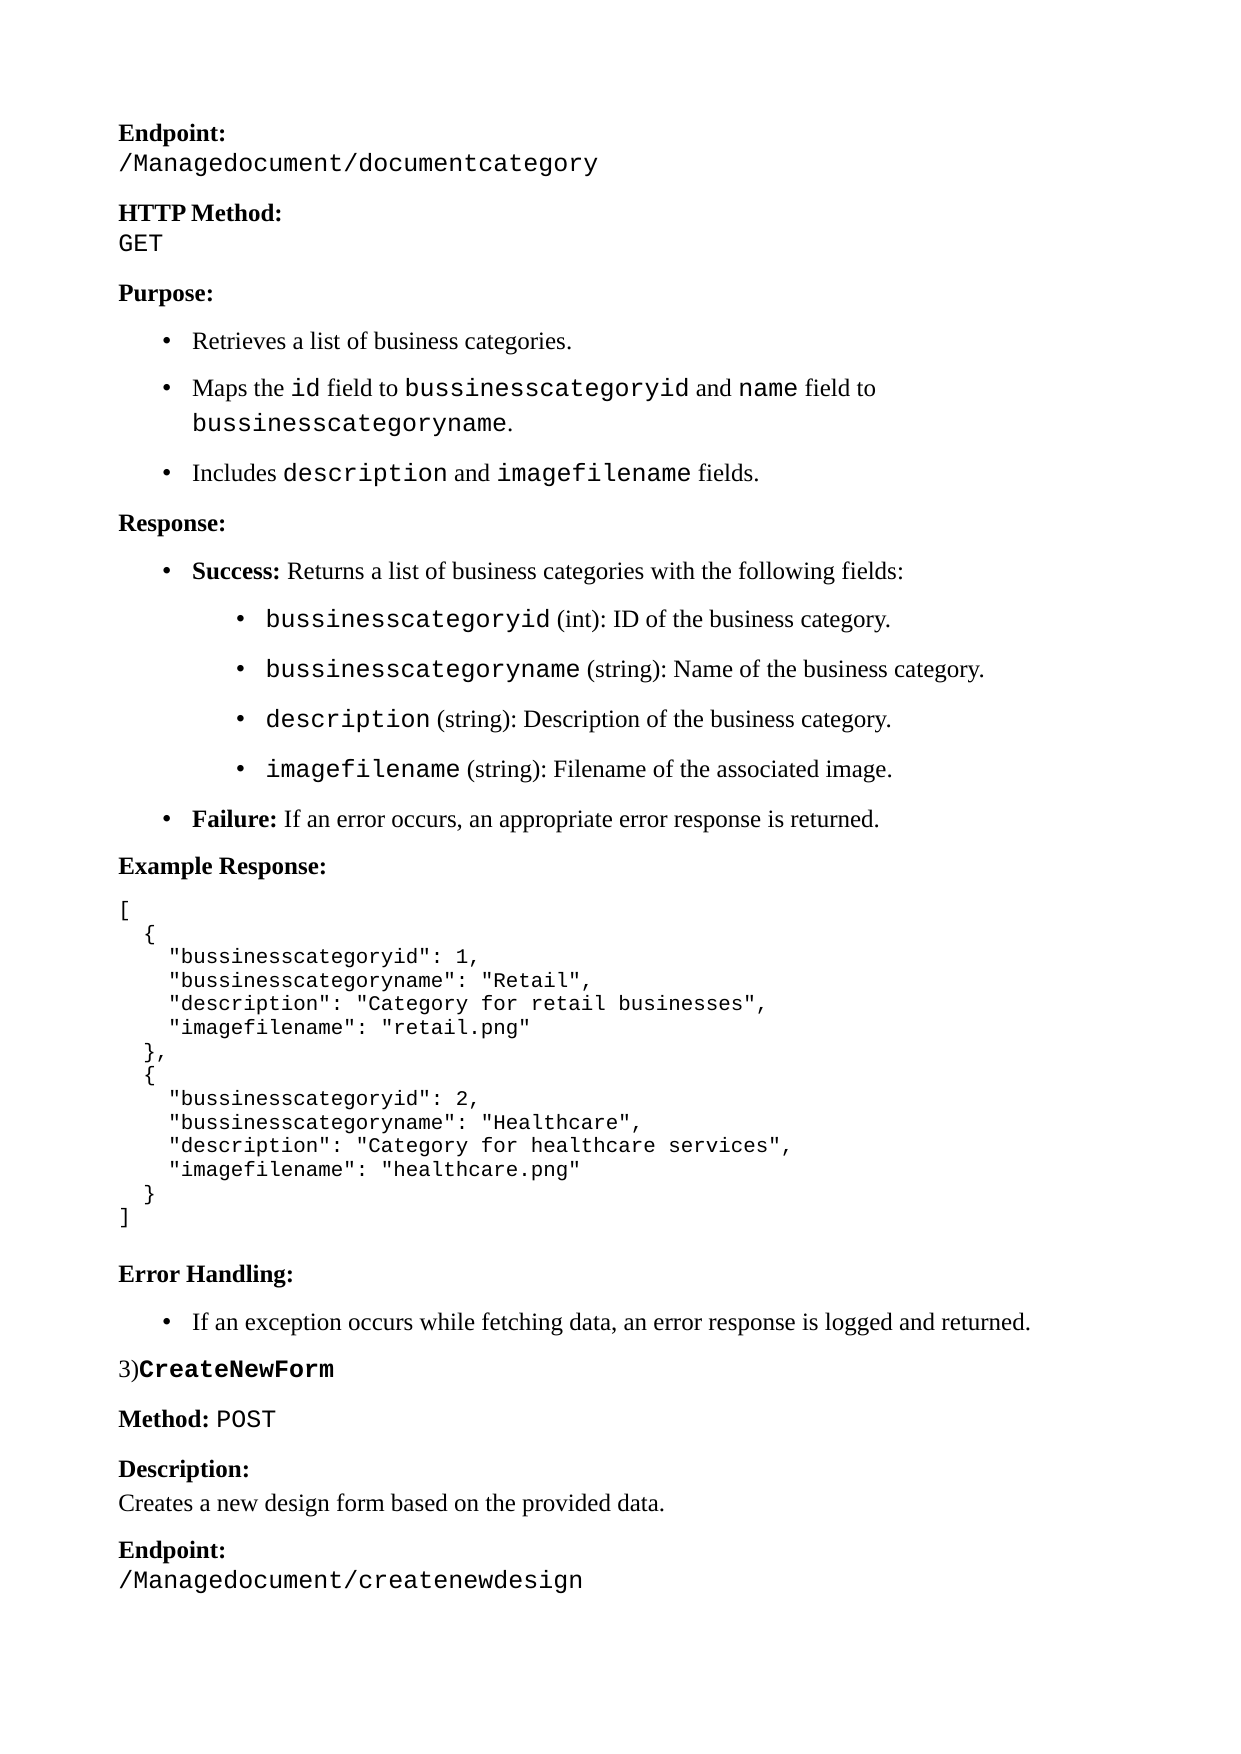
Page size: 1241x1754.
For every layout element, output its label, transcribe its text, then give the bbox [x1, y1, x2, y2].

list Success: Returns a list of business categories with the following fields: [162, 556, 1122, 585]
text Error Handling: [118, 1259, 1122, 1288]
text Example Response: [118, 851, 1122, 880]
text { [118, 922, 1122, 946]
text { [118, 1064, 1122, 1088]
list If an exception occurs while fetching data, an error response is logged and returned. [162, 1307, 1122, 1336]
text "bussinesscategoryname": "Healthcare", [118, 1112, 1122, 1135]
text "bussinesscategoryname": "Retail", [118, 970, 1122, 993]
text "imagefilename": "healthcare.png" [118, 1159, 1122, 1183]
text "description": "Category for retail businesses", [118, 993, 1122, 1017]
text }, [118, 1041, 1122, 1064]
text "description": "Category for healthcare services", [118, 1135, 1122, 1159]
list bussinesscategoryname (string): Name of the business category. [236, 654, 1122, 684]
list Includes description and imagefilename fields. [162, 458, 1122, 489]
text "imagefilename": "retail.png" [118, 1017, 1122, 1041]
list Retrieves a list of business categories. [162, 326, 1122, 354]
text Endpoint: /Managedocument/documentcategory [118, 118, 1122, 179]
text Response: [118, 508, 1122, 537]
text } [118, 1183, 1122, 1206]
text [ [118, 899, 1122, 922]
text Method: POST [118, 1404, 1122, 1435]
list bussinesscategoryid (int): ID of the business category. [236, 604, 1122, 634]
text 3)CreateNewForm [118, 1354, 1122, 1385]
text "bussinesscategoryid": 1, [118, 946, 1122, 970]
text ] [118, 1206, 1122, 1230]
list imagefilename (string): Filename of the associated image. [236, 754, 1122, 784]
text "bussinesscategoryid": 2, [118, 1088, 1122, 1112]
text Purpose: [118, 278, 1122, 307]
list Maps the id field to bussinesscategoryid and name field to bussinesscategoryname. [162, 373, 1122, 439]
text HTTP Method: GET [118, 198, 1122, 259]
list Failure: If an error occurs, an appropriate error response is returned. [162, 804, 1122, 832]
list description (string): Description of the business category. [236, 704, 1122, 734]
text Description: Creates a new design form based on the provided data. [118, 1454, 1122, 1516]
text Endpoint: /Managedocument/createnewdesign [118, 1535, 1122, 1596]
